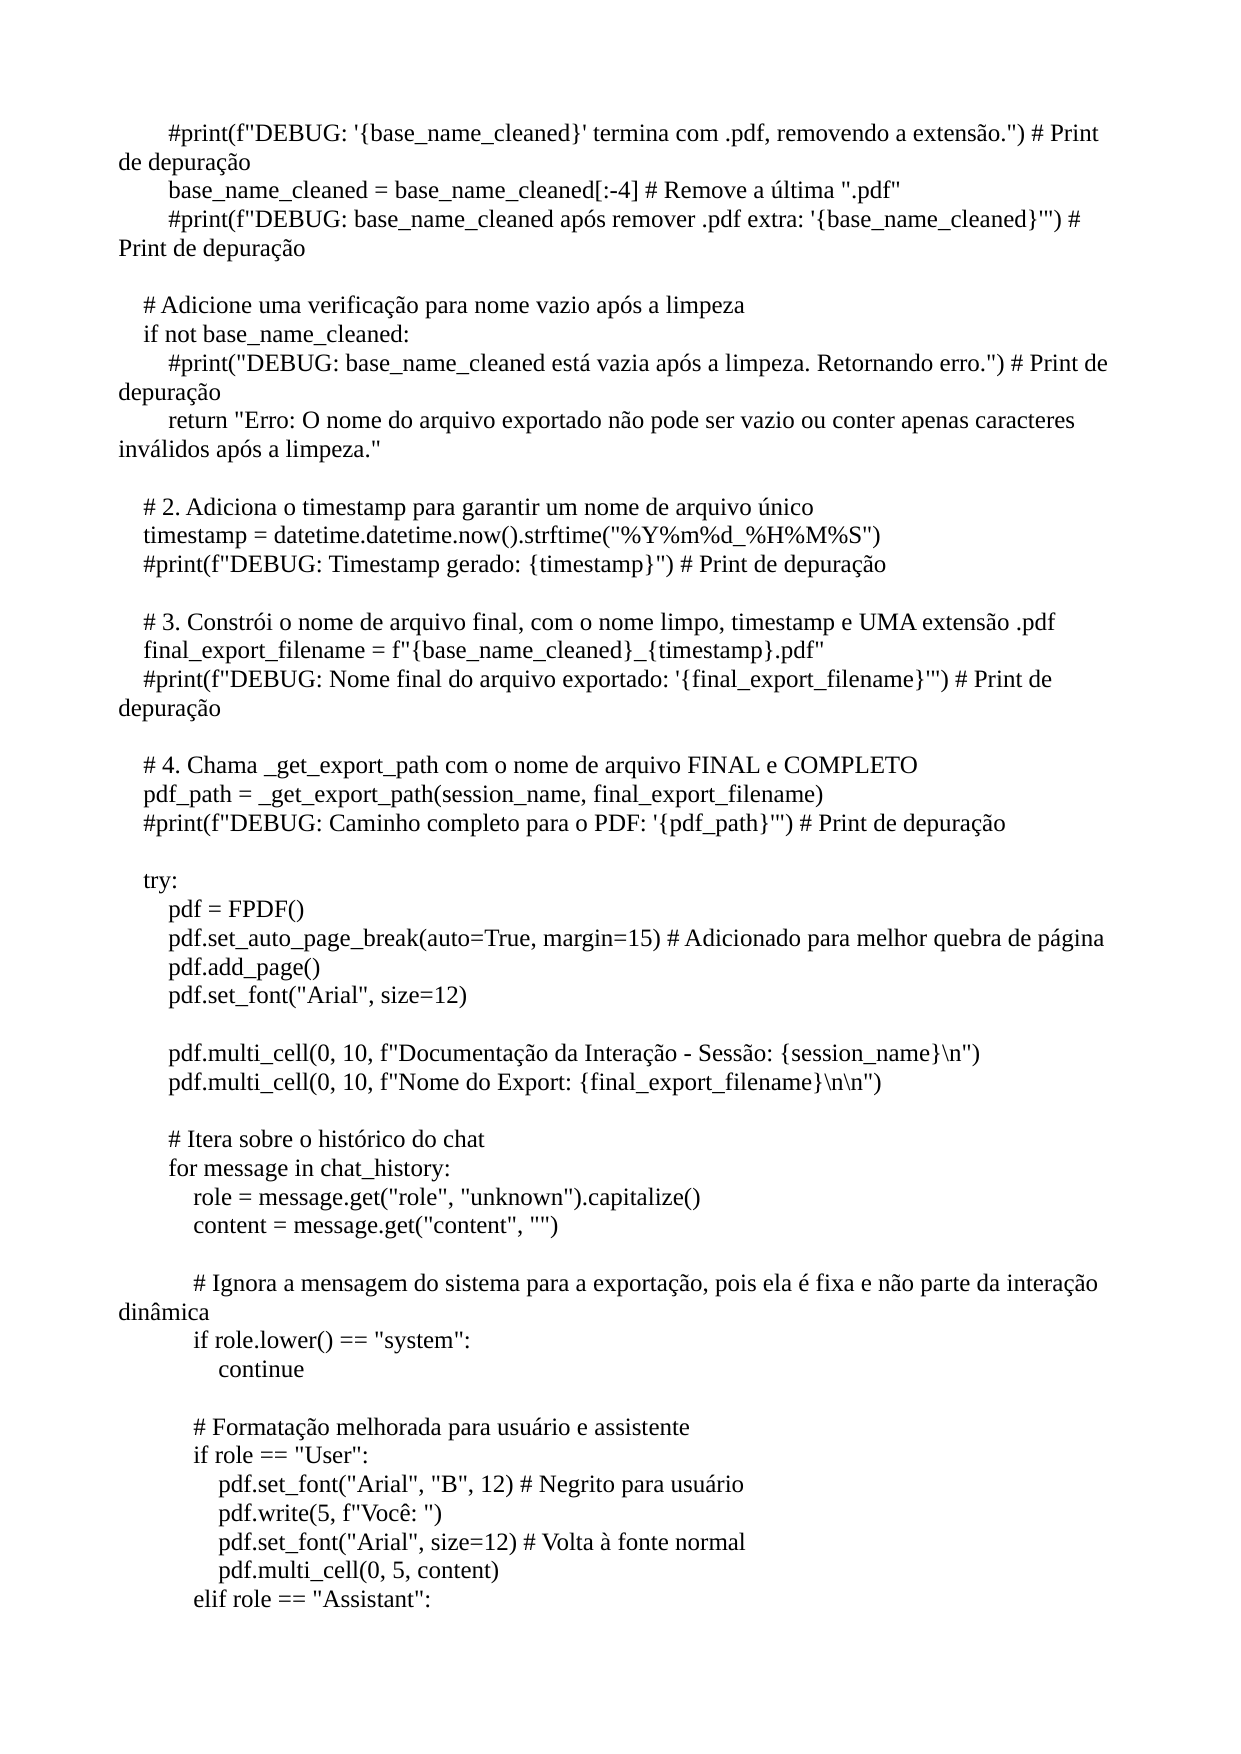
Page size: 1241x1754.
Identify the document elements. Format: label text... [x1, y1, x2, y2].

text pdf.multi_cell(0, 10, f"Documentação da Interação - Sessão: {session_name}\n") [118, 1038, 1122, 1067]
text pdf = FPDF() [118, 894, 1122, 923]
text pdf.set_font("Arial", size=12) [118, 981, 1122, 1009]
text # 2. Adiciona o timestamp para garantir um nome de arquivo único [118, 492, 1122, 521]
text #print("DEBUG: base_name_cleaned está vazia após a limpeza. Retornando erro.") # Print de depuração [118, 348, 1122, 406]
text pdf.set_auto_page_break(auto=True, margin=15) # Adicionado para melhor quebra de página [118, 923, 1122, 952]
text timestamp = datetime.datetime.now().strftime("%Y%m%d_%H%M%S") [118, 521, 1122, 549]
text if not base_name_cleaned: [118, 319, 1122, 348]
text pdf.multi_cell(0, 5, content) [118, 1556, 1122, 1584]
text #print(f"DEBUG: Timestamp gerado: {timestamp}") # Print de depuração [118, 549, 1122, 578]
text # Ignora a mensagem do sistema para a exportação, pois ela é fixa e não parte da interação dinâmica [118, 1268, 1122, 1326]
text # Itera sobre o histórico do chat [118, 1124, 1122, 1153]
text # 3. Constrói o nome de arquivo final, com o nome limpo, timestamp e UMA extensão .pdf [118, 607, 1122, 636]
text for message in chat_history: [118, 1153, 1122, 1182]
text try: [118, 866, 1122, 894]
text return "Erro: O nome do arquivo exportado não pode ser vazio ou conter apenas caracteres inválidos após a limpeza." [118, 406, 1122, 463]
text # Adicione uma verificação para nome vazio após a limpeza [118, 291, 1122, 319]
text content = message.get("content", "") [118, 1211, 1122, 1239]
text pdf.multi_cell(0, 10, f"Nome do Export: {final_export_filename}\n\n") [118, 1067, 1122, 1096]
text #print(f"DEBUG: Caminho completo para o PDF: '{pdf_path}'") # Print de depuração [118, 808, 1122, 837]
text base_name_cleaned = base_name_cleaned[:-4] # Remove a última ".pdf" [118, 176, 1122, 204]
text elif role == "Assistant": [118, 1584, 1122, 1613]
text pdf.write(5, f"Você: ") [118, 1498, 1122, 1527]
text if role.lower() == "system": [118, 1326, 1122, 1354]
text # Formatação melhorada para usuário e assistente [118, 1412, 1122, 1441]
text #print(f"DEBUG: base_name_cleaned após remover .pdf extra: '{base_name_cleaned}'") # Print de depuração [118, 204, 1122, 262]
text continue [118, 1354, 1122, 1383]
text # 4. Chama _get_export_path com o nome de arquivo FINAL e COMPLETO [118, 751, 1122, 779]
text #print(f"DEBUG: '{base_name_cleaned}' termina com .pdf, removendo a extensão.") # Print de depuração [118, 118, 1122, 176]
text #print(f"DEBUG: Nome final do arquivo exportado: '{final_export_filename}'") # Print de depuração [118, 664, 1122, 722]
text role = message.get("role", "unknown").capitalize() [118, 1182, 1122, 1211]
text pdf.set_font("Arial", size=12) # Volta à fonte normal [118, 1527, 1122, 1556]
text final_export_filename = f"{base_name_cleaned}_{timestamp}.pdf" [118, 636, 1122, 664]
text pdf.set_font("Arial", "B", 12) # Negrito para usuário [118, 1469, 1122, 1498]
text pdf.add_page() [118, 952, 1122, 981]
text pdf_path = _get_export_path(session_name, final_export_filename) [118, 779, 1122, 808]
text if role == "User": [118, 1441, 1122, 1469]
